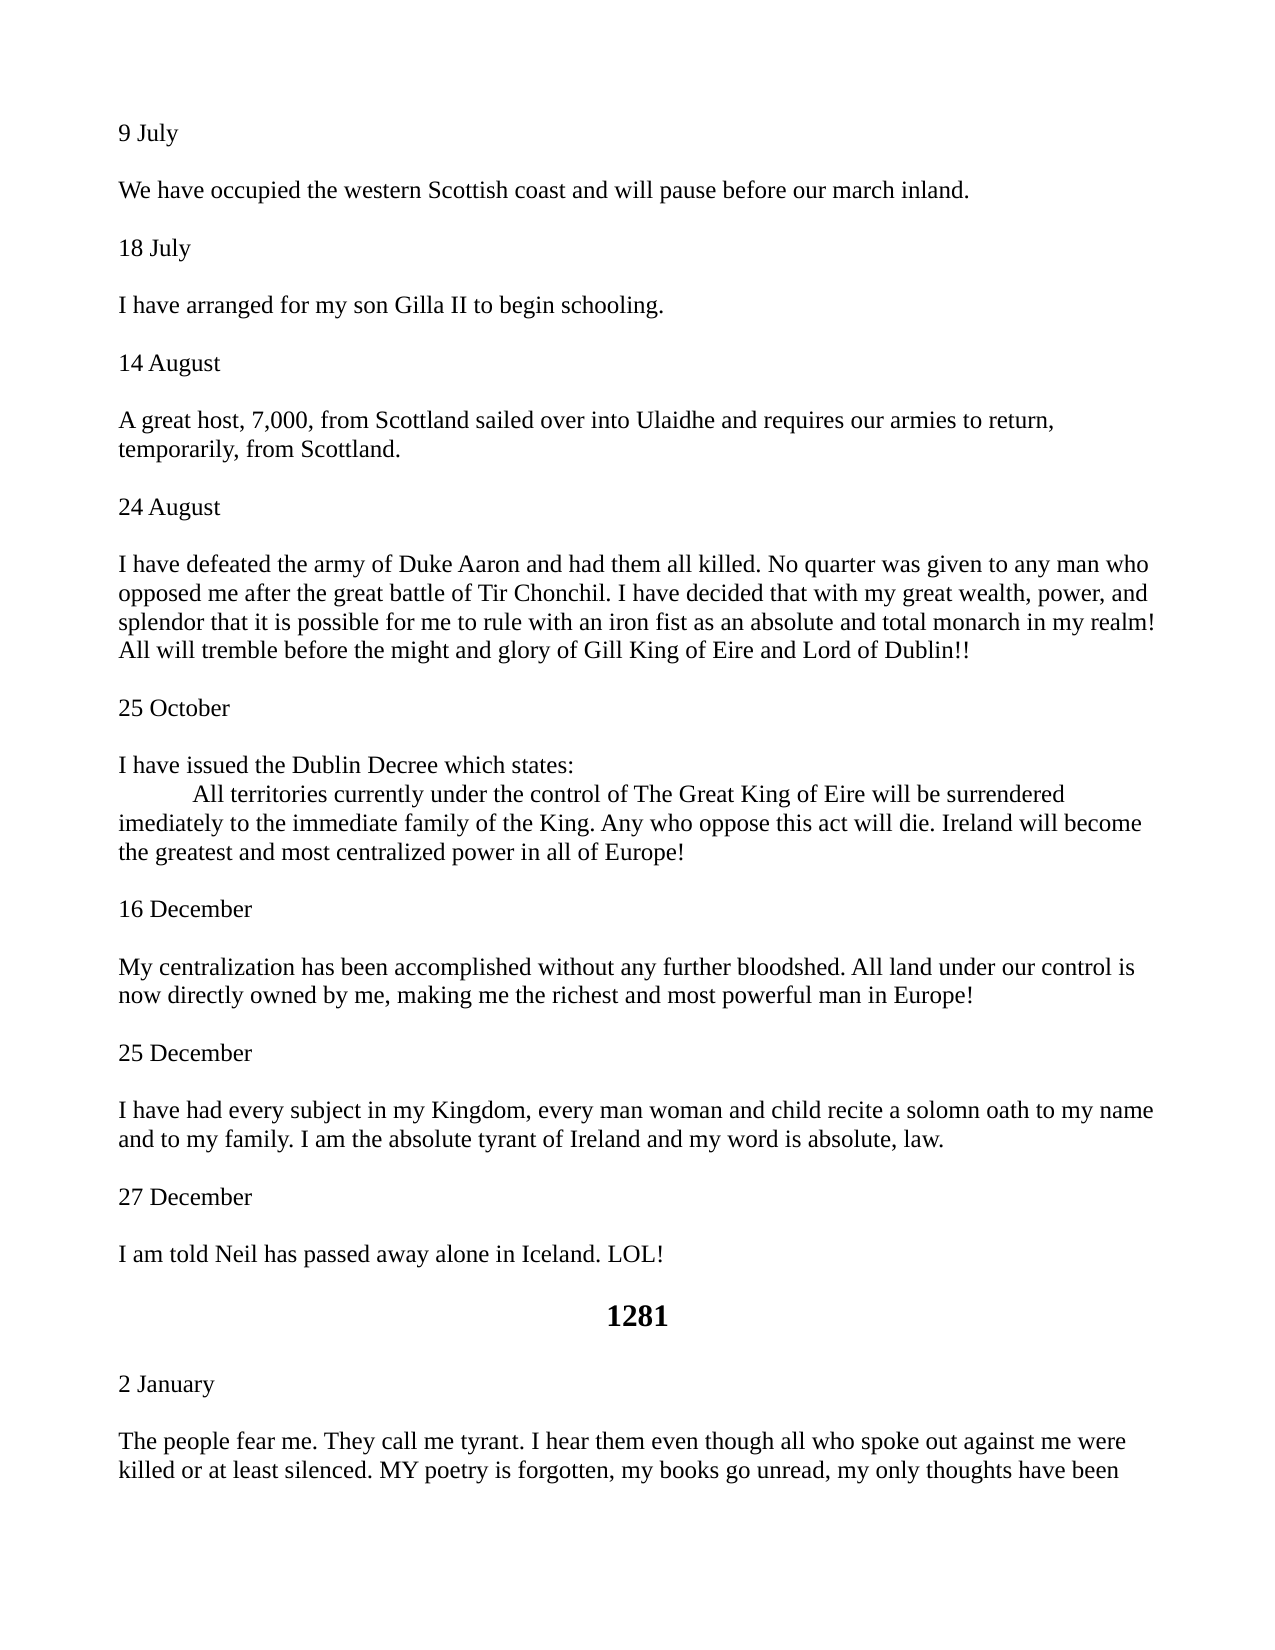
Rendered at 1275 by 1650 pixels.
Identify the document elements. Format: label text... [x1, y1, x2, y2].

text 1281 [118, 1297, 1157, 1333]
text We have occupied the western Scottish coast and will pause before our march inland. [118, 176, 1157, 204]
text I have defeated the army of Duke Aaron and had them all killed. No quarter was given to any man who opposed me after the great battle of Tir Chonchil. I have decided that with my great wealth, power, and splendor that it is possible for me to rule with an iron fist as an absolute and total monarch in my realm! All will tremble before the might and glory of Gill King of Eire and Lord of Dublin!! [118, 549, 1157, 664]
text I am told Neil has passed away alone in Iceland. LOL! [118, 1211, 1157, 1268]
text 9 July [118, 118, 1157, 147]
text All territories currently under the control of The Great King of Eire will be surrendered imediately to the immediate family of the King. Any who oppose this act will die. Ireland will become the greatest and most centralized power in all of Europe! [118, 779, 1157, 866]
text 24 August [118, 492, 1157, 521]
text I have issued the Dublin Decree which states: [118, 751, 1157, 779]
text 25 December [118, 1038, 1157, 1067]
text 14 August [118, 348, 1157, 377]
text I have had every subject in my Kingdom, every man woman and child recite a solomn oath to my name and to my family. I am the absolute tyrant of Ireland and my word is absolute, law. [118, 1096, 1157, 1153]
text 27 December [118, 1182, 1157, 1211]
text A great host, 7,000, from Scottland sailed over into Ulaidhe and requires our armies to return, temporarily, from Scottland. [118, 406, 1157, 463]
text 16 December [118, 894, 1157, 923]
text 2 January [118, 1369, 1157, 1397]
text My centralization has been accomplished without any further bloodshed. All land under our control is now directly owned by me, making me the richest and most powerful man in Europe! [118, 952, 1157, 1009]
text 25 October [118, 693, 1157, 722]
text I have arranged for my son Gilla II to begin schooling. [118, 291, 1157, 319]
text 18 July [118, 233, 1157, 262]
text The people fear me. They call me tyrant. I hear them even though all who spoke out against me were killed or at least silenced. MY poetry is forgotten, my books go unread, my only thoughts have been [118, 1426, 1157, 1484]
